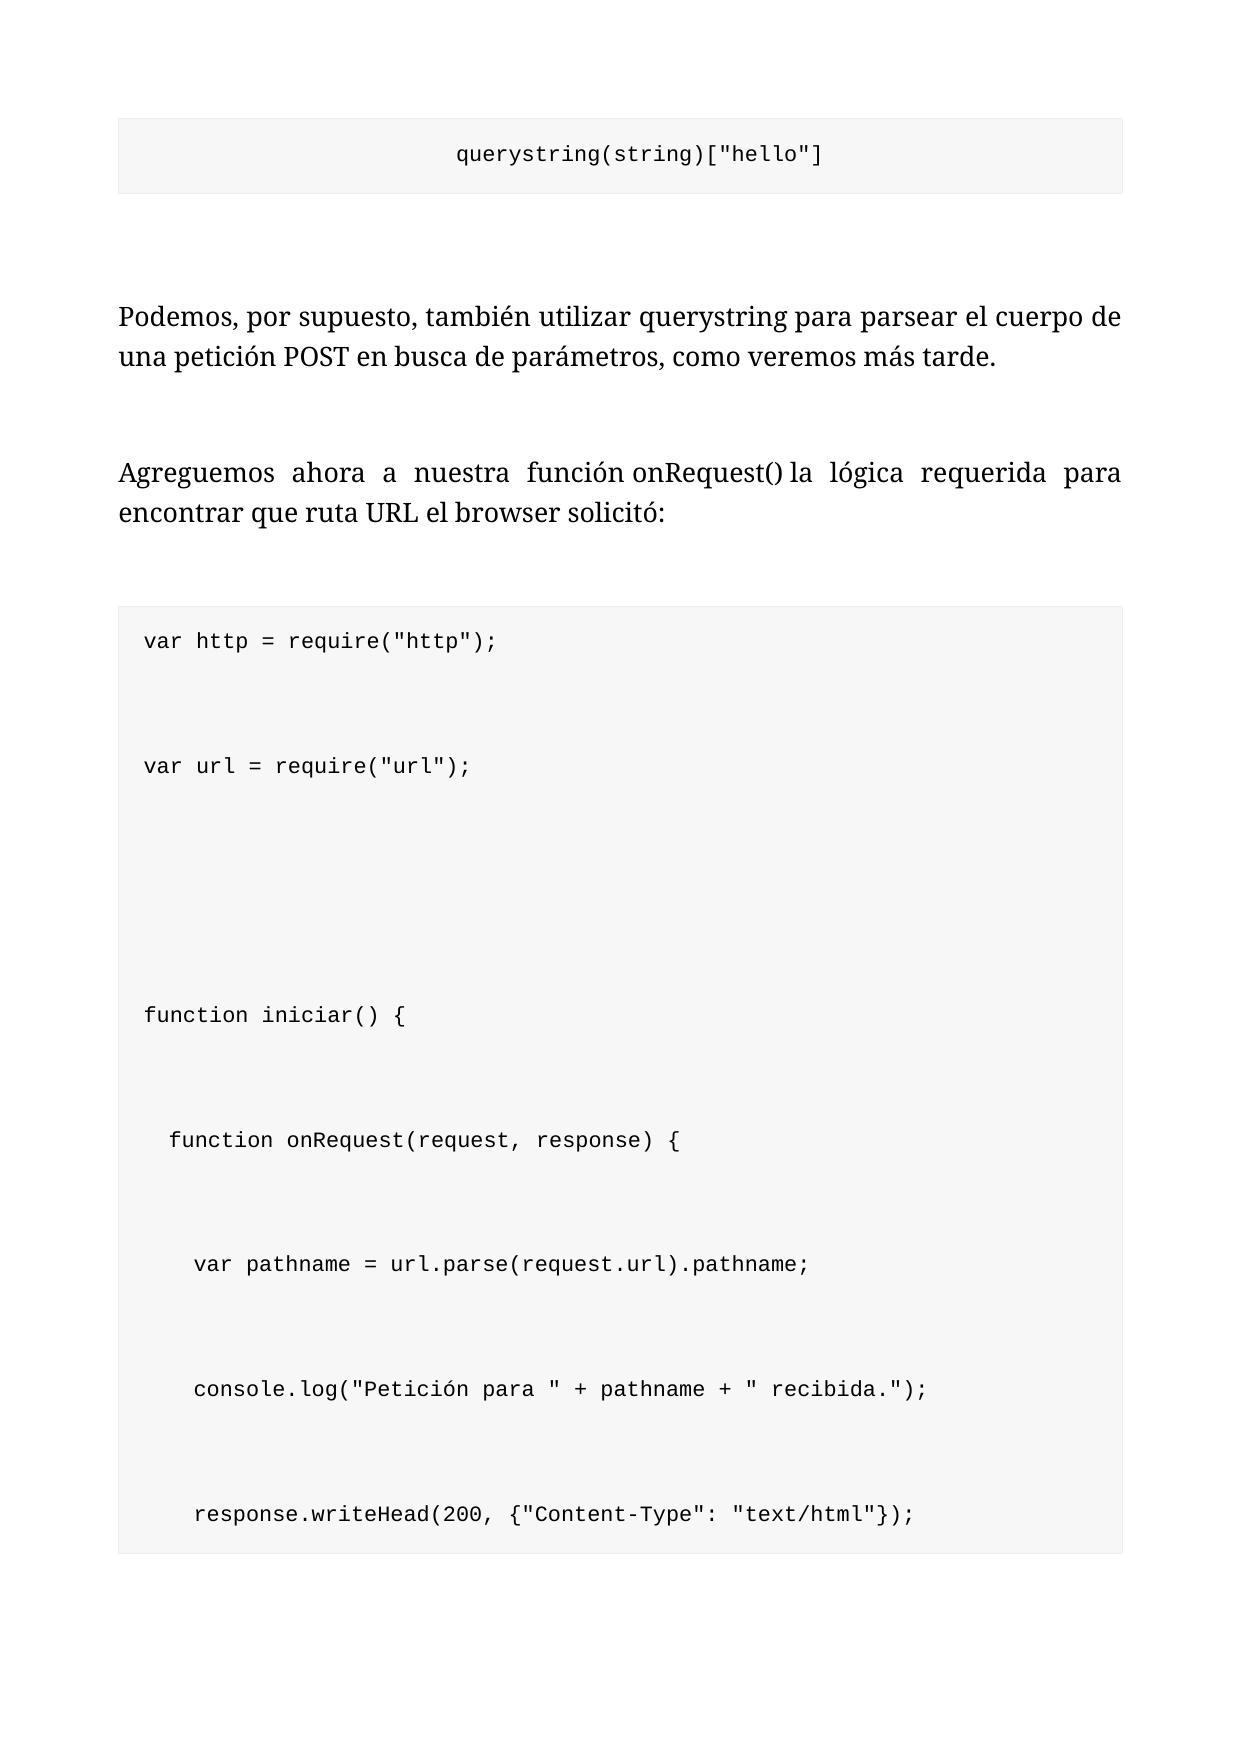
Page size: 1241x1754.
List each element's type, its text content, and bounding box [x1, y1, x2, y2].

text Agreguemos ahora a nuestra función onRequest() la lógica requerida para encontrar que ruta URL el browser solicitó: [118, 449, 1122, 531]
text function onRequest(request, response) { [119, 1104, 1122, 1153]
text console.log("Petición para " + pathname + " recibida."); [119, 1353, 1122, 1403]
text querystring(string)["hello"] [119, 119, 1122, 193]
text var pathname = url.parse(request.url).pathname; [119, 1228, 1122, 1278]
text var url = require("url"); [119, 730, 1122, 780]
text Podemos, por supuesto, también utilizar querystring para parsear el cuerpo de una petición POST en busca de parámetros, como veremos más tarde. [118, 293, 1122, 374]
text var http = require("http"); [119, 607, 1122, 656]
text response.writeHead(200, {"Content-Type": "text/html"}); [119, 1478, 1122, 1553]
text function iniciar() { [119, 979, 1122, 1029]
